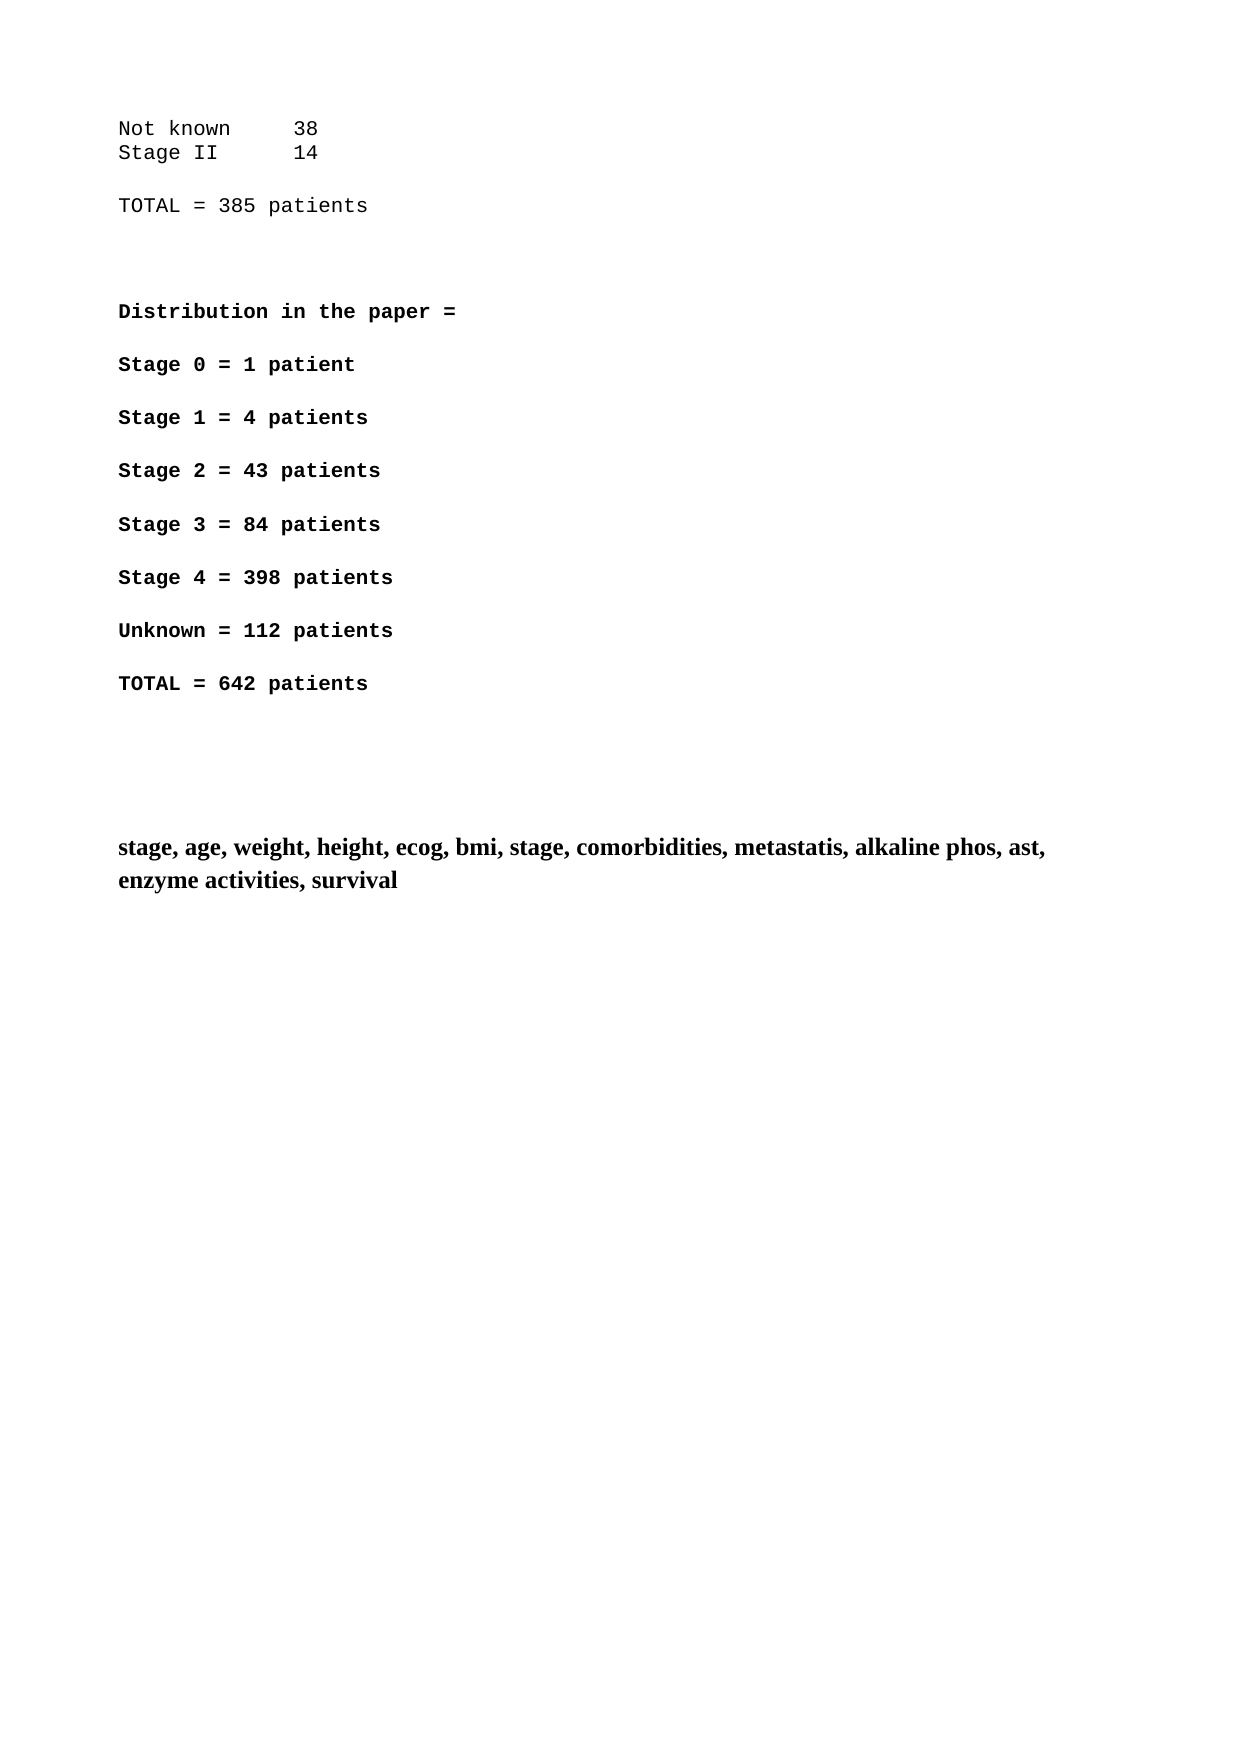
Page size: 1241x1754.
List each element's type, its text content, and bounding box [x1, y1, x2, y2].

text Distribution in the paper = [118, 301, 1122, 325]
text Not known 38 [118, 118, 1122, 142]
text TOTAL = 642 patients [118, 673, 1122, 697]
text Stage 1 = 4 patients [118, 407, 1122, 431]
text Stage II 14 [118, 142, 1122, 165]
text Stage 4 = 398 patients [118, 567, 1122, 590]
text Stage 2 = 43 patients [118, 461, 1122, 484]
text Stage 0 = 1 patient [118, 354, 1122, 378]
text Stage 3 = 84 patients [118, 514, 1122, 537]
text TOTAL = 385 patients [118, 195, 1122, 218]
text Unknown = 112 patients [118, 620, 1122, 643]
text stage, age, weight, height, ecog, bmi, stage, comorbidities, metastatis, alkaline phos, ast, enzyme activities, survival [118, 832, 1122, 894]
